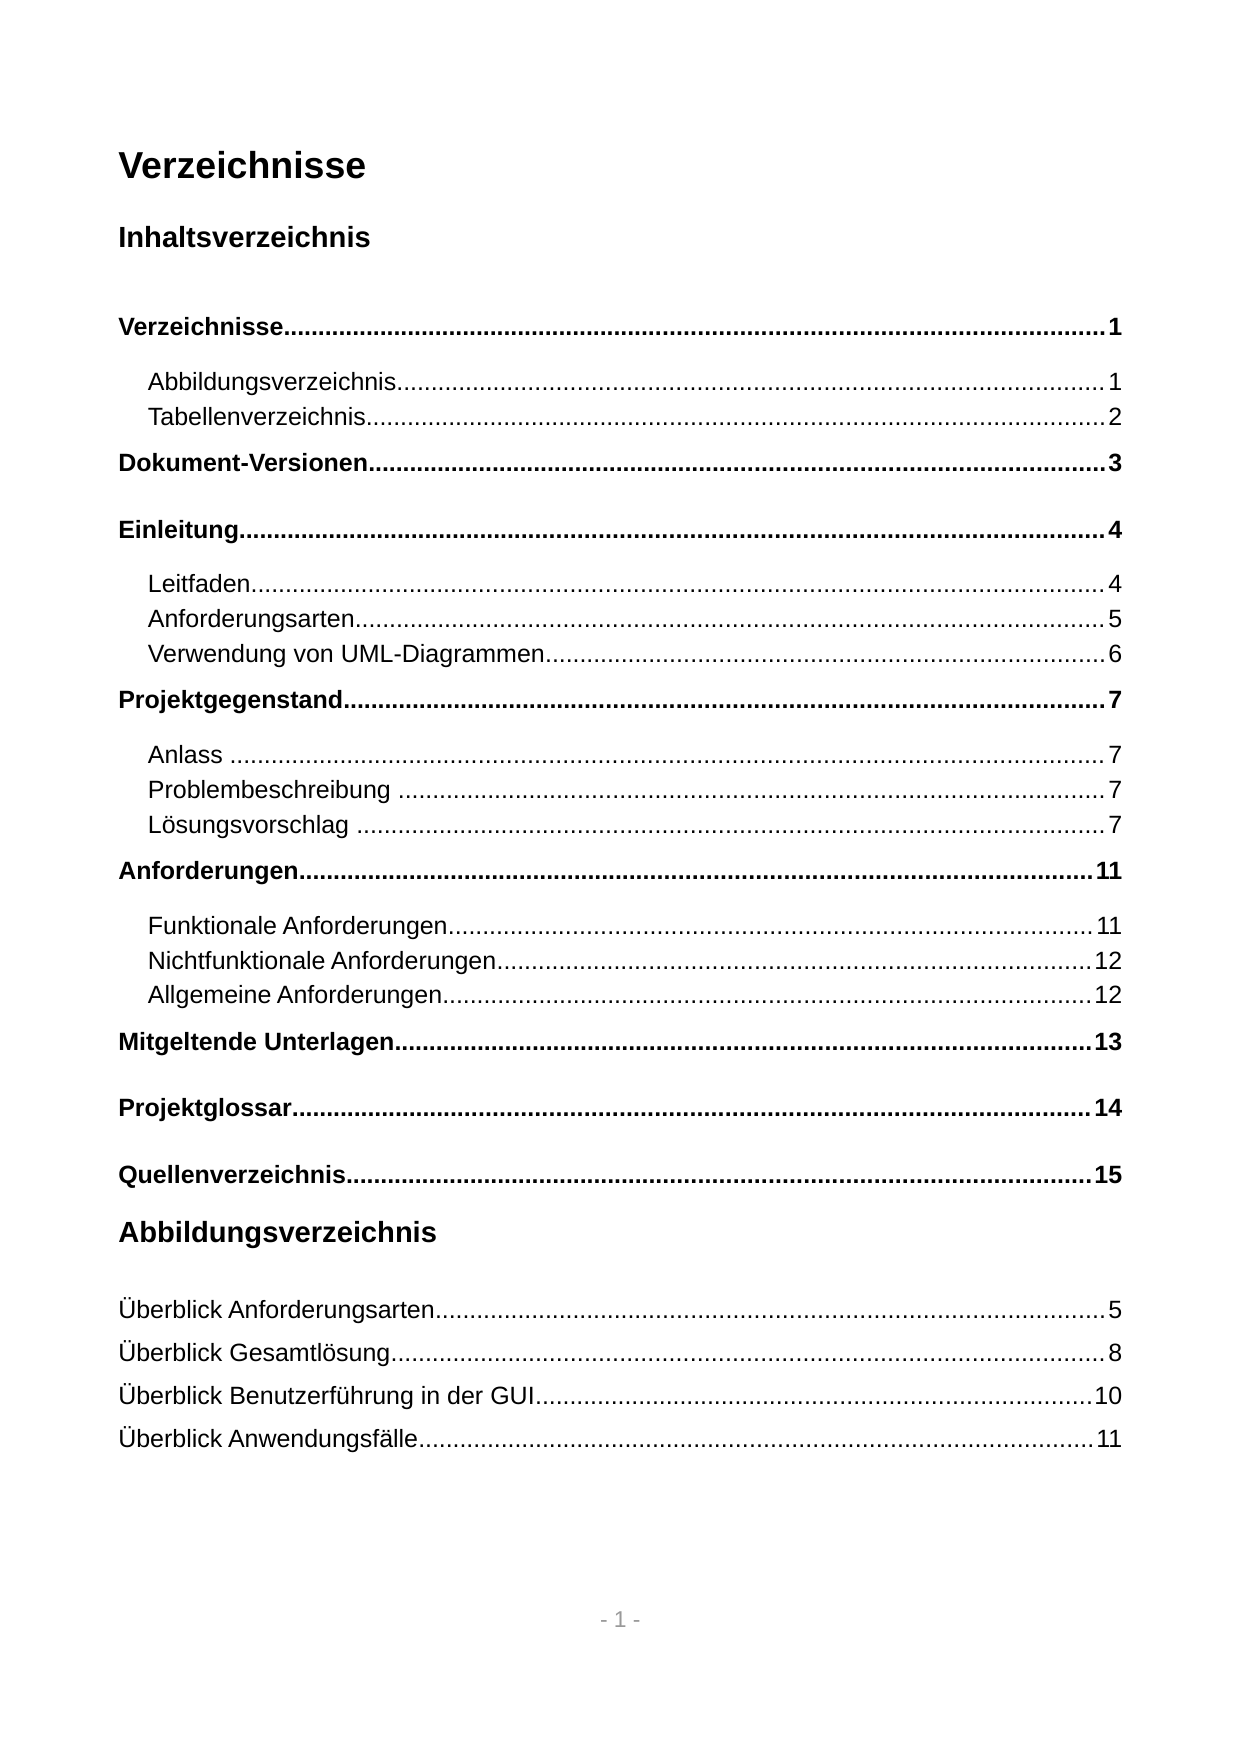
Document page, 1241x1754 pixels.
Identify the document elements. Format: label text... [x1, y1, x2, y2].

text Anforderungen 11 [118, 856, 1122, 885]
subtitle Abbildungsverzeichnis [118, 1215, 1122, 1248]
text Einleitung 4 [118, 514, 1122, 543]
text Überblick Anwendungsfälle 11 [118, 1424, 1122, 1453]
text Anforderungsarten 5 [148, 604, 1122, 633]
text Projektgegenstand 7 [118, 685, 1122, 714]
text Nichtfunktionale Anforderungen 12 [148, 946, 1122, 974]
text Projektglossar 14 [118, 1093, 1122, 1122]
text Mitgeltende Unterlagen 13 [118, 1027, 1122, 1056]
text Dokument-Versionen 3 [118, 448, 1122, 477]
text Problembeschreibung 7 [148, 775, 1122, 804]
subtitle Inhaltsverzeichnis [118, 220, 1122, 254]
text Verzeichnisse 1 [118, 312, 1122, 341]
text Lösungsvorschlag 7 [148, 809, 1122, 838]
text Funktionale Anforderungen 11 [148, 911, 1122, 940]
text Überblick Anforderungsarten 5 [118, 1295, 1122, 1323]
text Abbildungsverzeichnis 1 [148, 367, 1122, 396]
subtitle Verzeichnisse [118, 143, 1122, 186]
text Allgemeine Anforderungen 12 [148, 980, 1122, 1009]
text Anlass 7 [148, 740, 1122, 769]
text Überblick Gesamtlösung 8 [118, 1338, 1122, 1367]
text Verwendung von UML-Diagrammen 6 [148, 639, 1122, 668]
text Leitfaden 4 [148, 569, 1122, 598]
text Tabellenverzeichnis 2 [148, 401, 1122, 430]
text Überblick Benutzerführung in der GUI 10 [118, 1381, 1122, 1410]
text Quellenverzeichnis 15 [118, 1160, 1122, 1189]
